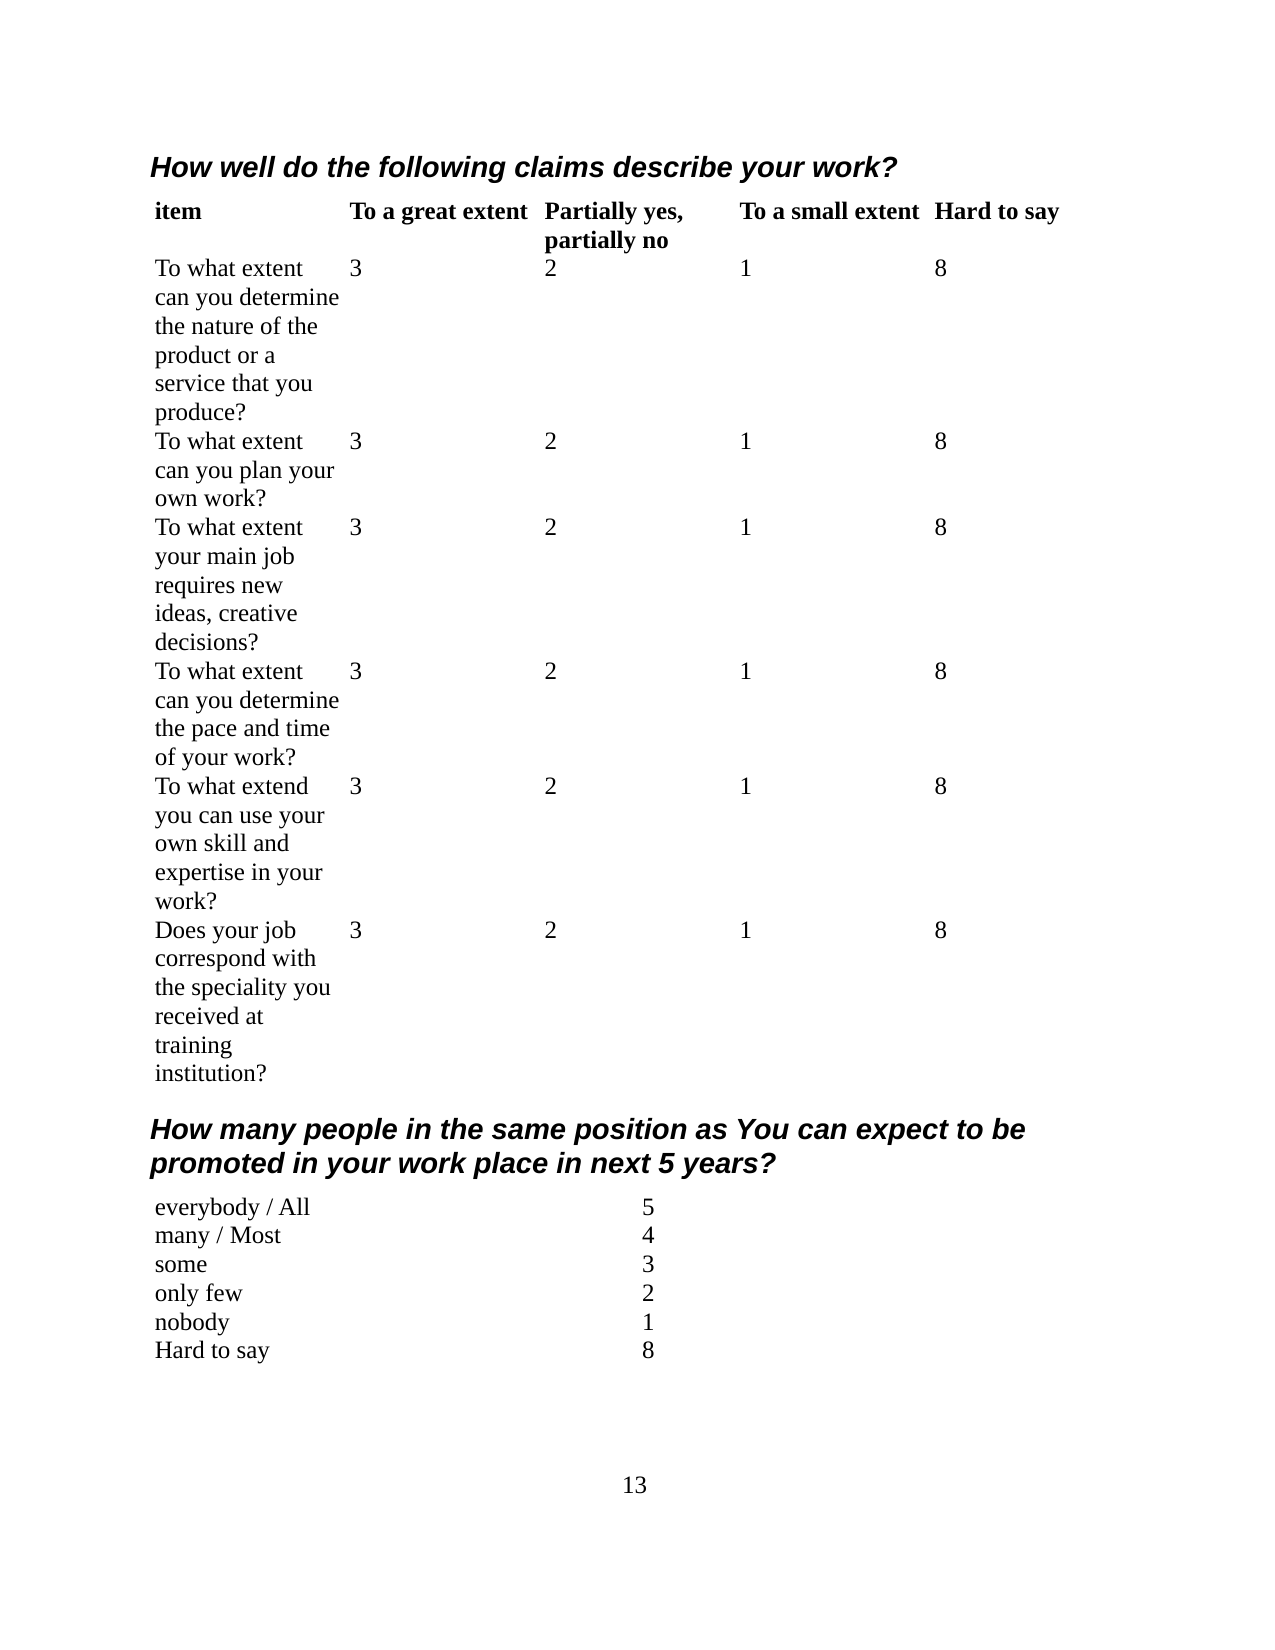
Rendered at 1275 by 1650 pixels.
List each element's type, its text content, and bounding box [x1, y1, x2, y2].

table_cell To what extent can you plan your own work? [150, 426, 345, 512]
table_header 5 [638, 1192, 1125, 1221]
table_cell 8 [930, 254, 1125, 426]
table_cell 8 [638, 1336, 1125, 1364]
table_cell 1 [638, 1307, 1125, 1336]
table_cell 1 [735, 915, 930, 1087]
table_cell 2 [540, 426, 735, 512]
table_cell nobody [150, 1307, 637, 1336]
table_header everybody / All [150, 1192, 637, 1221]
table_cell 3 [638, 1249, 1125, 1278]
table_cell 2 [540, 512, 735, 656]
table_header Hard to say [930, 196, 1125, 253]
table_header To a small extent [735, 196, 930, 253]
table_cell only few [150, 1278, 637, 1307]
table_cell 3 [345, 512, 540, 656]
table_cell 2 [540, 656, 735, 771]
table_cell 8 [930, 656, 1125, 771]
table_cell 2 [540, 915, 735, 1087]
table_cell 8 [930, 915, 1125, 1087]
table_cell Hard to say [150, 1336, 637, 1364]
table_header To a great extent [345, 196, 540, 253]
table_cell 2 [540, 254, 735, 426]
table_cell 1 [735, 771, 930, 915]
table_cell 2 [638, 1278, 1125, 1307]
table_cell 2 [540, 771, 735, 915]
table_cell 8 [930, 512, 1125, 656]
table_cell 8 [930, 426, 1125, 512]
table_cell some [150, 1249, 637, 1278]
table_header item [150, 196, 345, 253]
table_cell 1 [735, 512, 930, 656]
table_cell To what extend you can use your own skill and expertise in your work? [150, 771, 345, 915]
table_cell 8 [930, 771, 1125, 915]
subtitle How well do the following claims describe your work? [150, 150, 1125, 183]
table_cell 3 [345, 254, 540, 426]
table_cell 3 [345, 426, 540, 512]
table_cell 3 [345, 771, 540, 915]
table_cell many / Most [150, 1221, 637, 1249]
table_cell 4 [638, 1221, 1125, 1249]
table_header Partially yes, partially no [540, 196, 735, 253]
table_cell 3 [345, 656, 540, 771]
table_cell To what extent your main job requires new ideas, creative decisions? [150, 512, 345, 656]
table_cell 1 [735, 656, 930, 771]
table_cell To what extent can you determine the nature of the product or a service that you produce? [150, 254, 345, 426]
table_cell To what extent can you determine the pace and time of your work? [150, 656, 345, 771]
subtitle How many people in the same position as You can expect to be promoted in your work place in next 5 years? [150, 1112, 1125, 1179]
table_cell Does your job correspond with the speciality you received at training institution? [150, 915, 345, 1087]
table_cell 3 [345, 915, 540, 1087]
table_cell 1 [735, 426, 930, 512]
table_cell 1 [735, 254, 930, 426]
